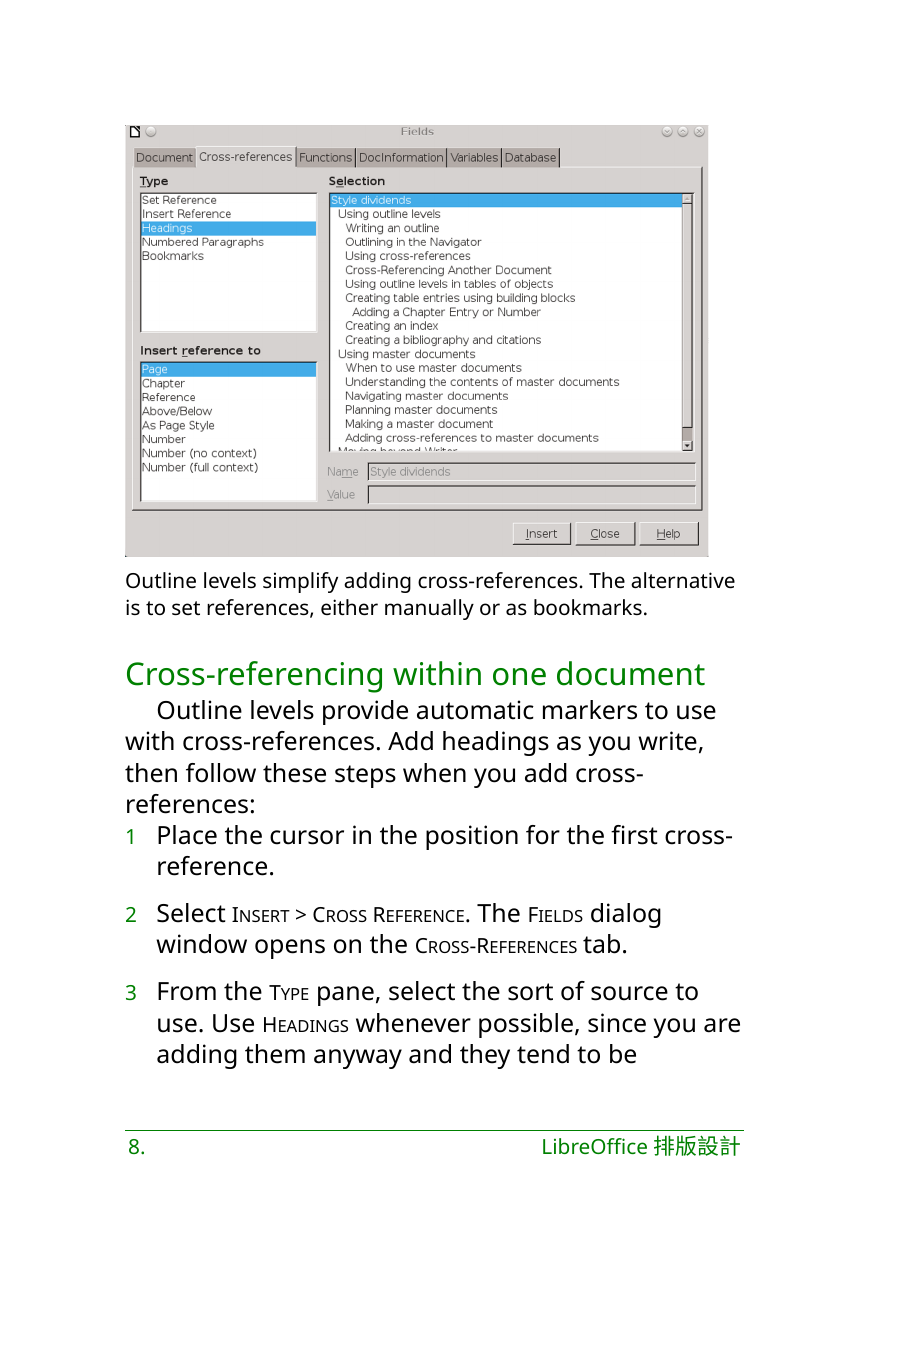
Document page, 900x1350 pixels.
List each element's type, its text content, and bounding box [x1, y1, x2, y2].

list Place the cursor in the position for the first cross-reference. [125, 819, 744, 882]
table_cell Outline levels simplify adding cross-references. The alternative is to set references, either manually or as bookmarks. [125, 559, 744, 621]
subtitle Cross-referencing within one document [125, 652, 744, 694]
table_header [125, 125, 744, 559]
picture [125, 125, 709, 557]
text Outline levels provide automatic markers to use with cross-references. Add headings as you write, then follow these steps when you add cross-references: [125, 694, 744, 819]
list Select Insert > Cross Reference. The Fields dialog window opens on the Cross-References tab. [125, 898, 744, 960]
list From the Type pane, select the sort of source to use. Use Headings whenever possible, since you are adding them anyway and they tend to be [125, 976, 744, 1069]
